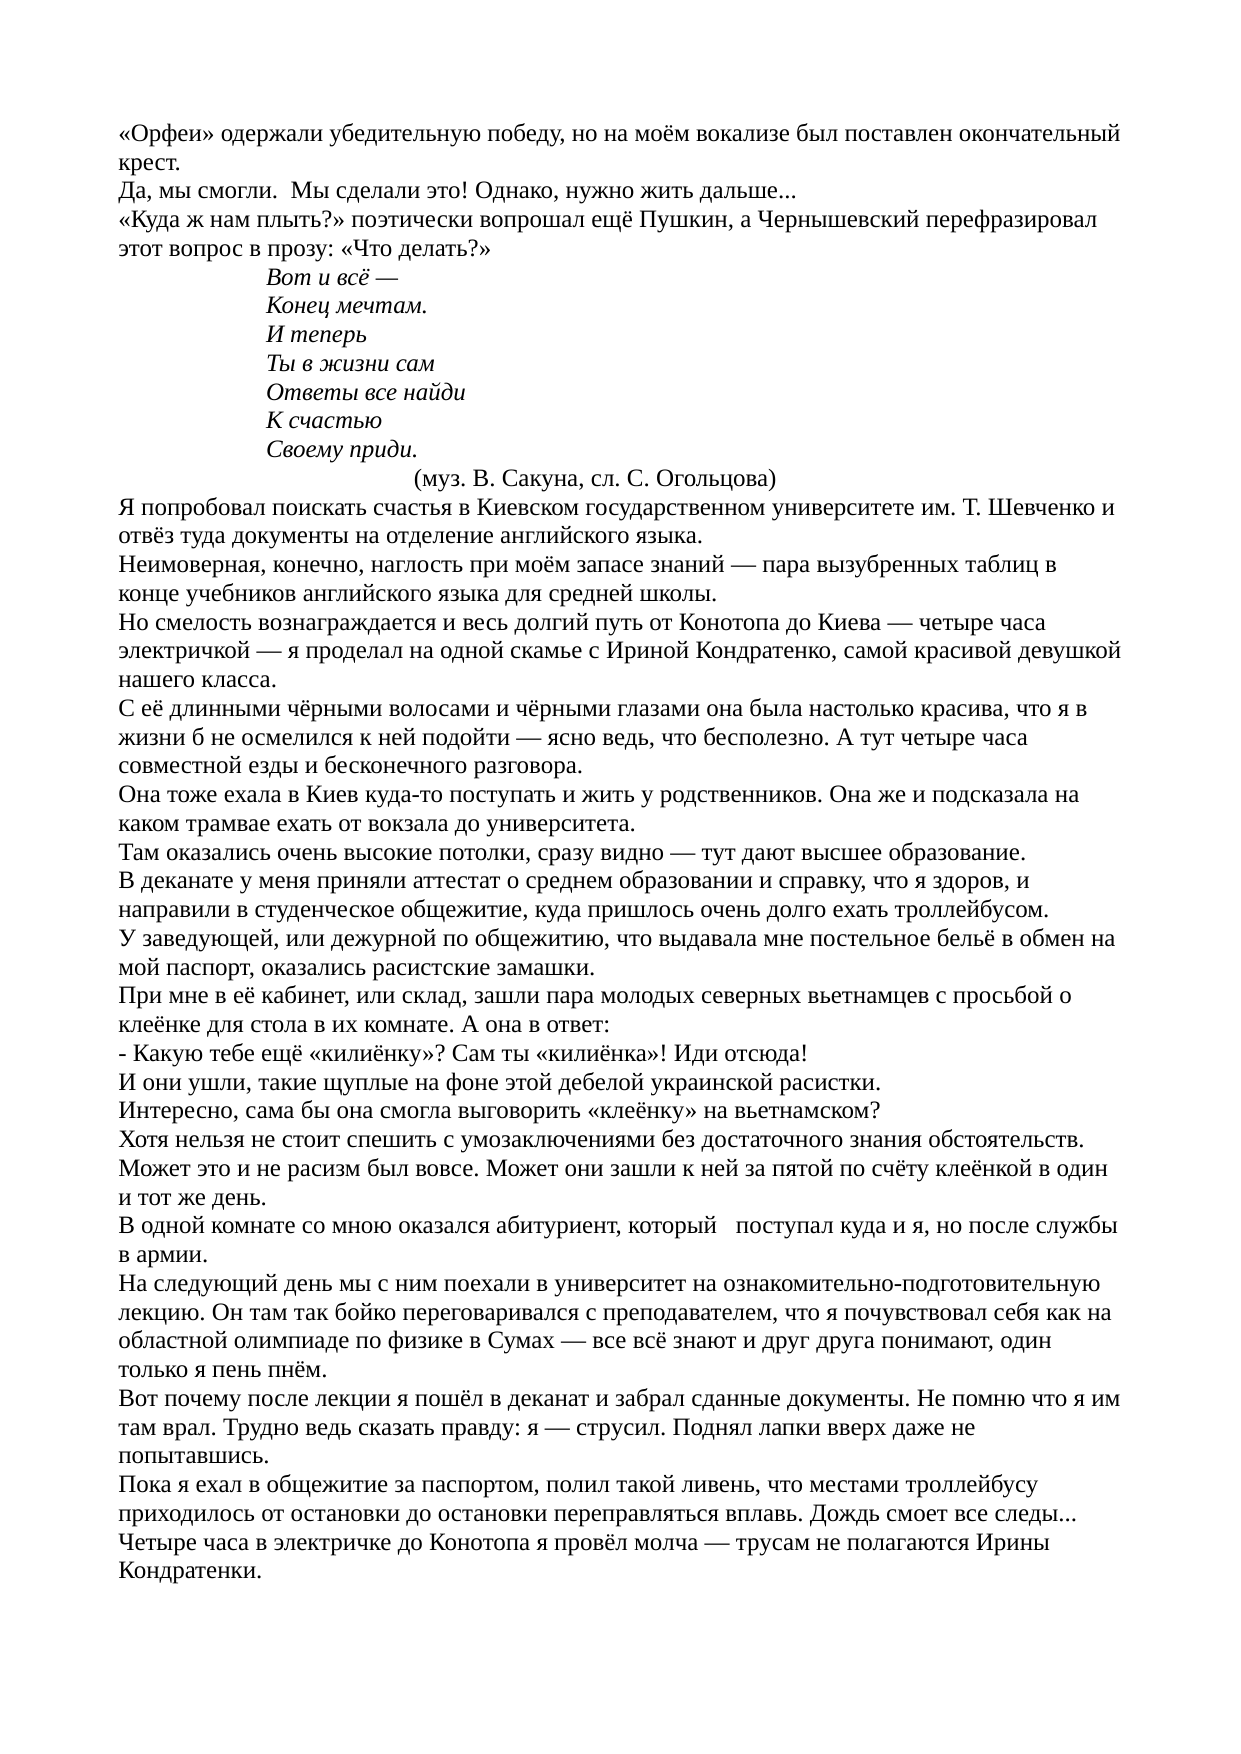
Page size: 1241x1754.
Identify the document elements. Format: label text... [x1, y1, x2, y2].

text При мне в её кабинет, или склад, зашли пара молодых северных вьетнамцев с просьбой о клеёнке для стола в их комнате. А она в ответ: [118, 981, 1122, 1038]
text Я попробовал поискать счастья в Киевском государственном университете им. Т. Шевченко и отвёз туда документы на отделение английского языка. [118, 492, 1122, 549]
text У заведующей, или дежурной по общежитию, что выдавала мне постельное бельё в обмен на мой паспорт, оказались расистские замашки. [118, 923, 1122, 981]
text Но смелость вознаграждается и весь долгий путь от Конотопа до Киева — четыре часа электричкой — я проделал на одной скамье с Ириной Кондратенко, самой красивой девушкой нашего класса. [118, 607, 1122, 693]
text Там оказались очень высокие потолки, сразу видно — тут дают высшее образование. [118, 837, 1122, 866]
text «Орфеи» одержали убедительную победу, но на моём вокализе был поставлен окончательный крест. [118, 118, 1122, 176]
text И теперь [118, 319, 1122, 348]
text (муз. В. Сакуна, сл. С. Огольцова) [118, 463, 1122, 492]
text Четыре часа в электричке до Конотопа я провёл молча — трусам не полагаются Ирины Кондратенки. [118, 1527, 1122, 1584]
text На следующий день мы с ним поехали в университет на ознакомительно-подготовительную лекцию. Он там так бойко переговаривался с преподавателем, что я почувствовал себя как на областной олимпиаде по физике в Сумах — все всё знают и друг друга понимают, один только я пень пнём. [118, 1268, 1122, 1383]
text Вот и всё — [118, 262, 1122, 291]
text Конец мечтам. [118, 291, 1122, 319]
text Неимоверная, конечно, наглость при моём запасе знаний — пара вызубренных таблиц в конце учебников английского языка для средней школы. [118, 549, 1122, 607]
text Интересно, сама бы она смогла выговорить «клеёнку» на вьетнамском? [118, 1096, 1122, 1124]
text Пока я ехал в общежитие за паспортом, полил такой ливень, что местами троллейбусу приходилось от остановки до остановки переправляться вплавь. Дождь смоет все следы... [118, 1469, 1122, 1527]
text С её длинными чёрными волосами и чёрными глазами она была настолько красива, что я в жизни б не осмелился к ней подойти — ясно ведь, что бесполезно. А тут четыре часа совместной езды и бесконечного разговора. [118, 693, 1122, 779]
text Ответы все найди [118, 377, 1122, 406]
text Ты в жизни сам [118, 348, 1122, 377]
text Она тоже ехала в Киев куда-то поступать и жить у родственников. Она же и подсказала на каком трамвае ехать от вокзала до университета. [118, 779, 1122, 837]
text Может это и не расизм был вовсе. Может они зашли к ней за пятой по счёту клеёнкой в один и тот же день. [118, 1153, 1122, 1211]
text В деканате у меня приняли аттестат о среднем образовании и справку, что я здоров, и направили в студенческое общежитие, куда пришлось очень долго ехать троллейбусом. [118, 866, 1122, 923]
text К счастью [118, 406, 1122, 434]
text - Какую тебе ещё «килиёнку»? Сам ты «килиёнка»! Иди отсюда! [118, 1038, 1122, 1067]
text Да, мы смогли. Мы сделали это! Однако, нужно жить дальше... [118, 176, 1122, 204]
text Хотя нельзя не стоит спешить с умозаключениями без достаточного знания обстоятельств. [118, 1124, 1122, 1153]
text В одной комнате со мною оказался абитуриент, который поступал куда и я, но после службы в армии. [118, 1211, 1122, 1268]
text «Куда ж нам плыть?» поэтически вопрошал ещё Пушкин, а Чернышевский перефразировал этот вопрос в прозу: «Что делать?» [118, 204, 1122, 262]
text Вот почему после лекции я пошёл в деканат и забрал сданные документы. Не помню что я им там врал. Трудно ведь сказать правду: я — струсил. Поднял лапки вверх даже не попытавшись. [118, 1383, 1122, 1469]
text И они ушли, такие щуплые на фоне этой дебелой украинской расистки. [118, 1067, 1122, 1096]
text Своему приди. [118, 434, 1122, 463]
